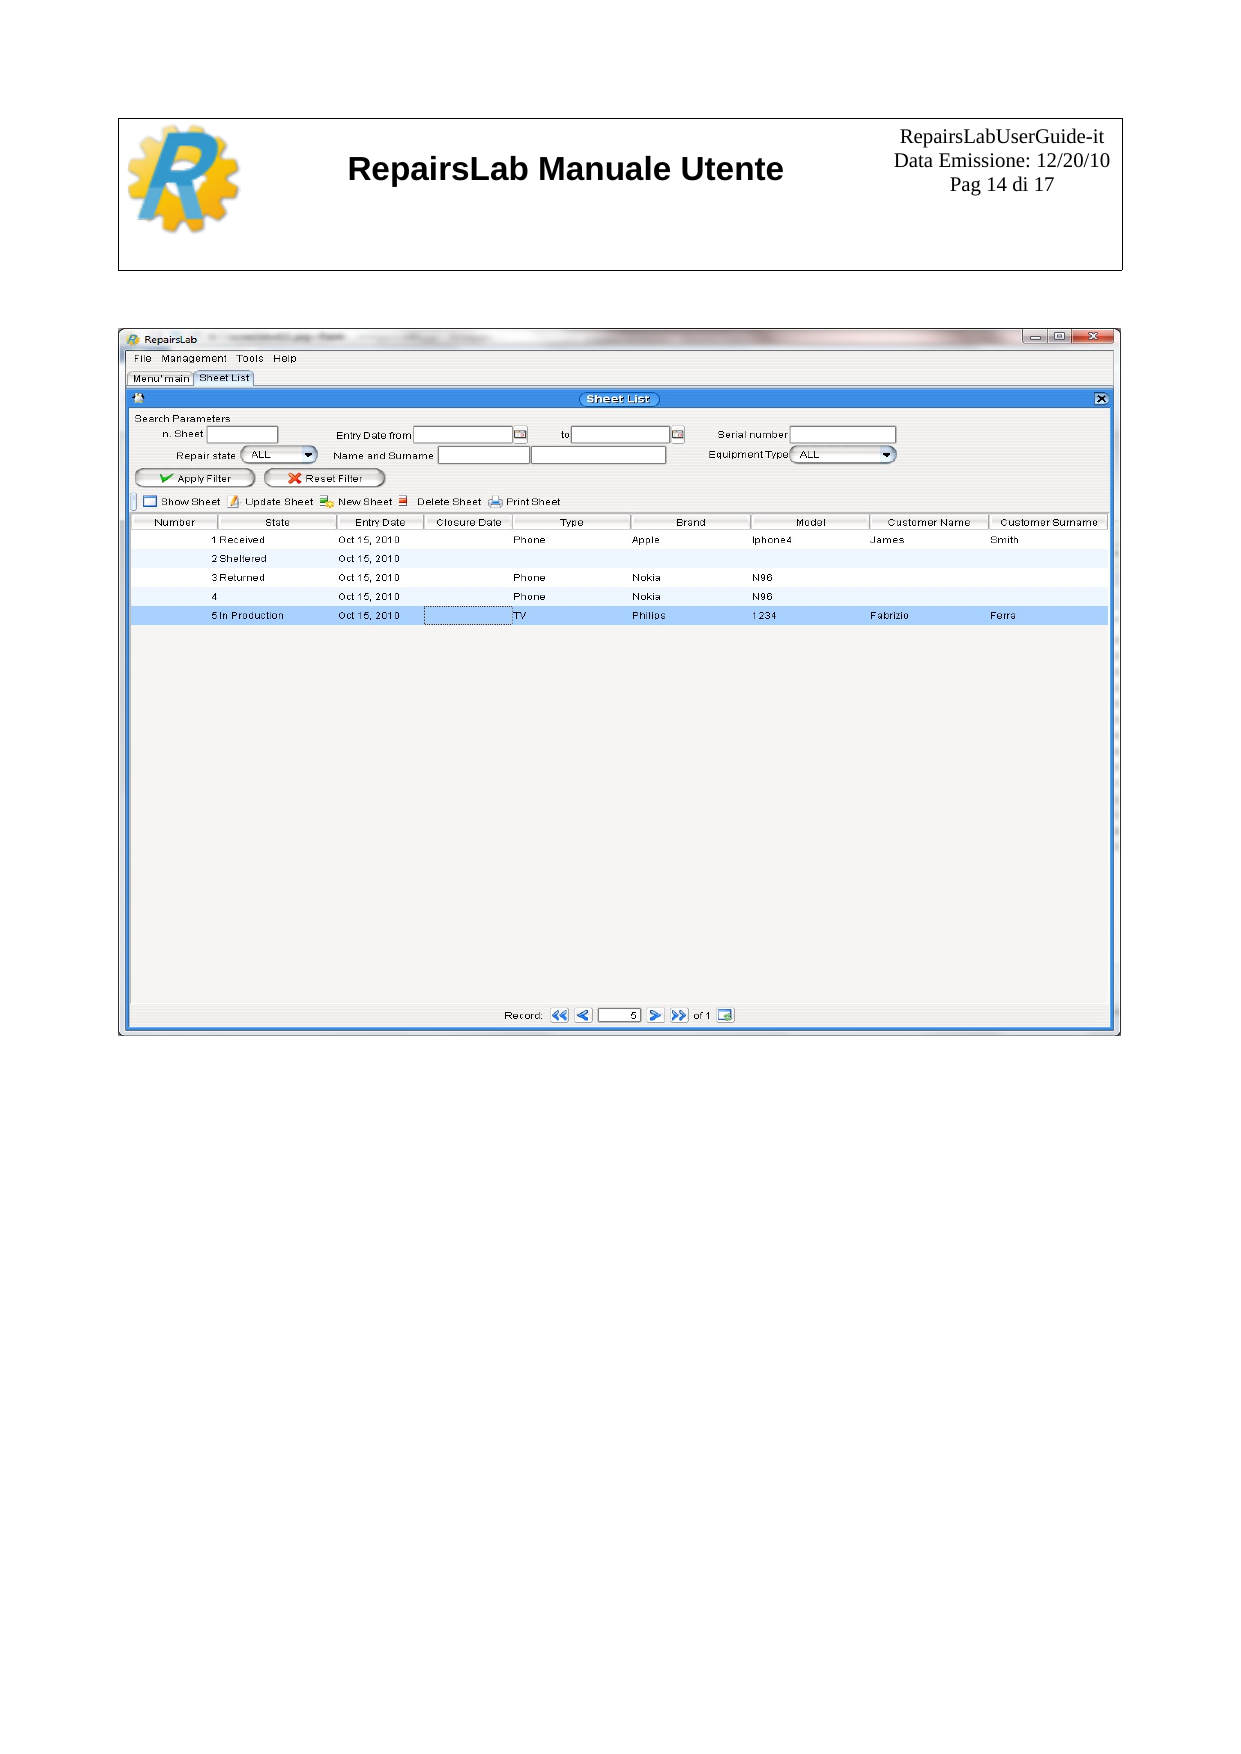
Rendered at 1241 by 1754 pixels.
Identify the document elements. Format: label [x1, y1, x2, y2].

picture [118, 328, 1122, 1039]
picture [127, 123, 241, 236]
